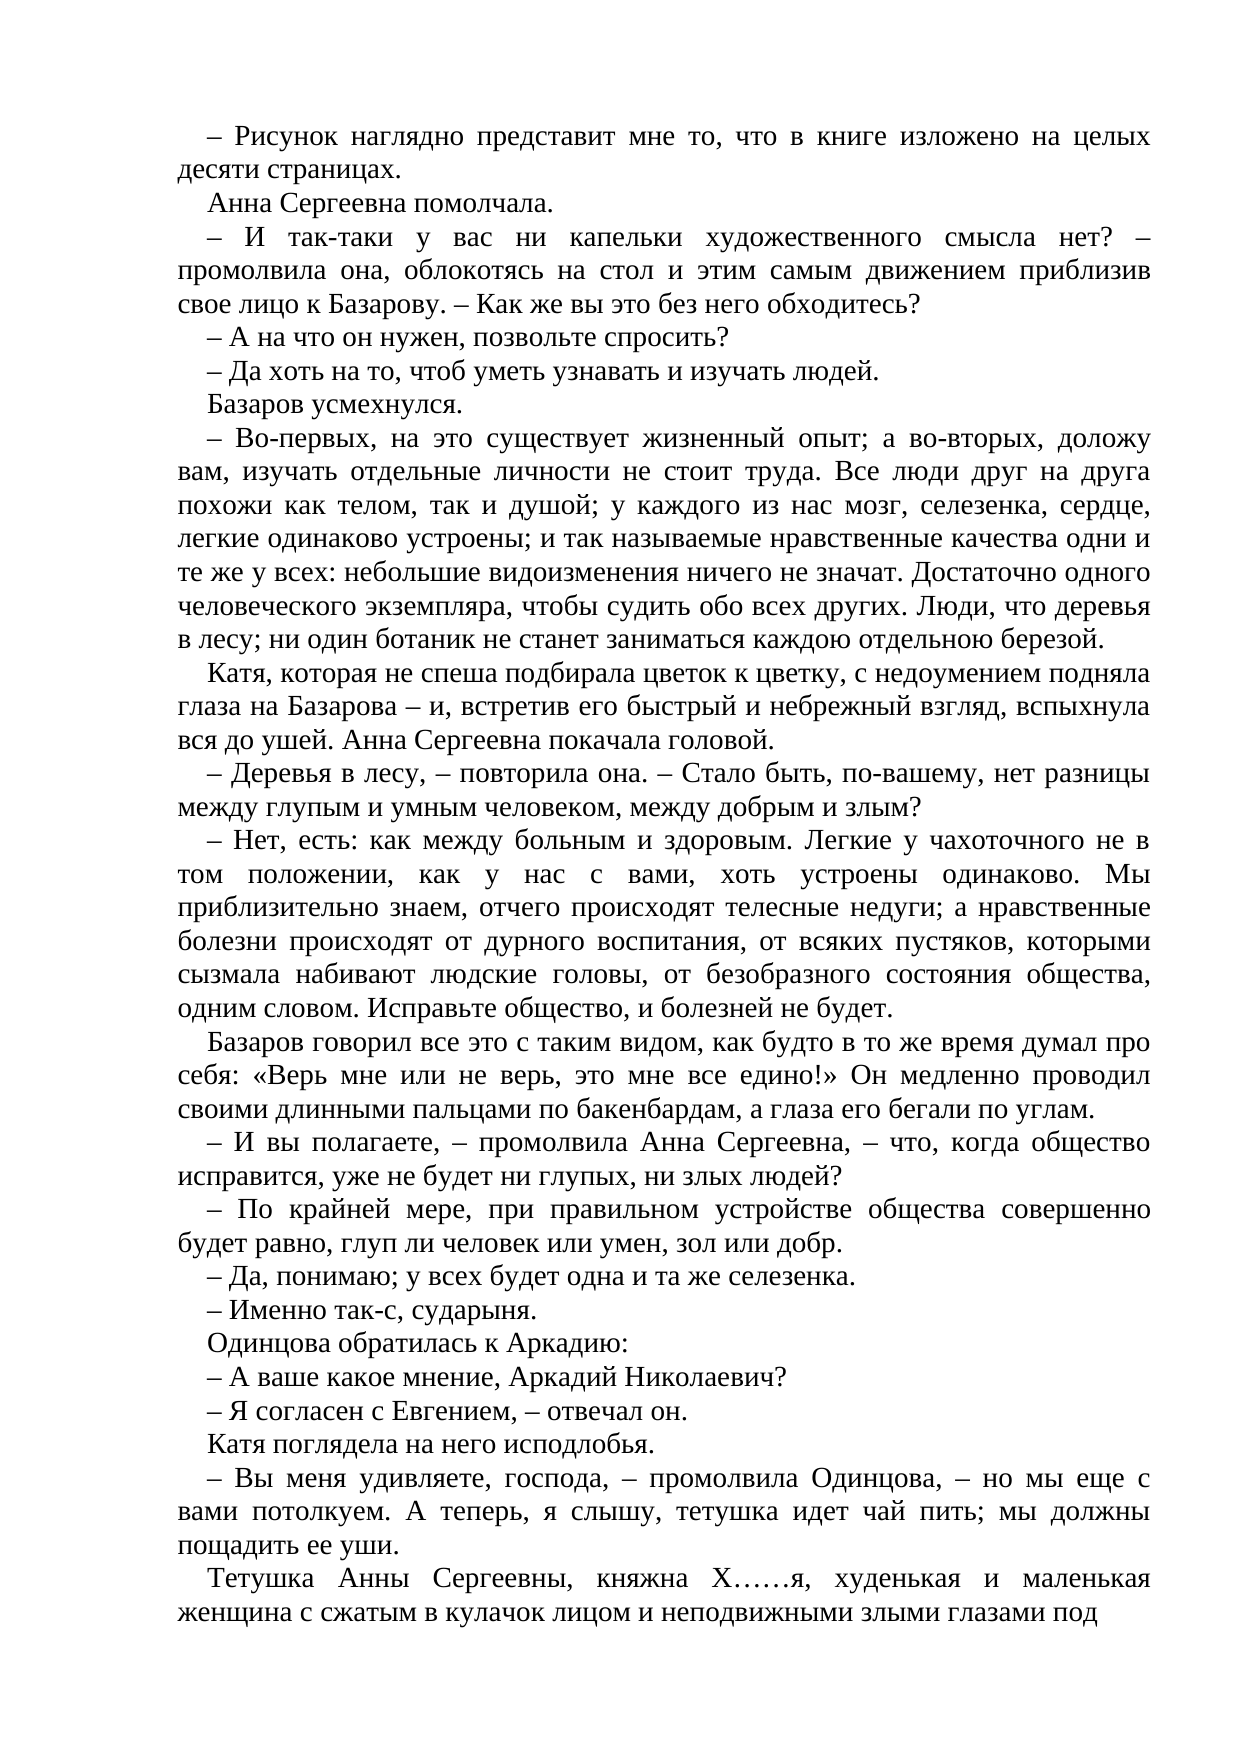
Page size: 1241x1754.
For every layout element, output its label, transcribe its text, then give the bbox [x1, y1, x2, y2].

text – Именно так-с, сударыня. [177, 1292, 1152, 1326]
text – Да, понимаю; у всех будет одна и та же селезенка. [177, 1258, 1152, 1292]
text – А на что он нужен, позвольте спросить? [177, 319, 1152, 353]
text Базаров усмехнулся. [177, 386, 1152, 420]
text Тетушка Анны Сергеевны, княжна Х……я, худенькая и маленькая женщина с сжатым в кулачок лицом и неподвижными злыми глазами под [177, 1560, 1152, 1627]
text – Во-первых, на это существует жизненный опыт; а во-вторых, доложу вам, изучать отдельные личности не стоит труда. Все люди друг на друга похожи как телом, так и душой; у каждого из нас мозг, селезенка, сердце, легкие одинаково устроены; и так называемые нравственные качества одни и те же у всех: небольшие видоизменения ничего не значат. Достаточно одного человеческого экземпляра, чтобы судить обо всех других. Люди, что деревья в лесу; ни один ботаник не станет заниматься каждою отдельною березой. [177, 420, 1152, 655]
text – Рисунок наглядно представит мне то, что в книге изложено на целых десяти страницах. [177, 118, 1152, 185]
text – Я согласен с Евгением, – отвечал он. [177, 1393, 1152, 1426]
text – Нет, есть: как между больным и здоровым. Легкие у чахоточного не в том положении, как у нас с вами, хоть устроены одинаково. Мы приблизительно знаем, отчего происходят телесные недуги; а нравственные болезни происходят от дурного воспитания, от всяких пустяков, которыми сызмала набивают людские головы, от безобразного состояния общества, одним словом. Исправьте общество, и болезней не будет. [177, 822, 1152, 1024]
text – Деревья в лесу, – повторила она. – Стало быть, по-вашему, нет разницы между глупым и умным человеком, между добрым и злым? [177, 755, 1152, 822]
text Катя, которая не спеша подбирала цветок к цветку, с недоумением подняла глаза на Базарова – и, встретив его быстрый и небрежный взгляд, вспыхнула вся до ушей. Анна Сергеевна покачала головой. [177, 655, 1152, 755]
text Катя поглядела на него исподлобья. [177, 1426, 1152, 1460]
text – Вы меня удивляете, господа, – промолвила Одинцова, – но мы еще с вами потолкуем. А теперь, я слышу, тетушка идет чай пить; мы должны пощадить ее уши. [177, 1460, 1152, 1560]
text – А ваше какое мнение, Аркадий Николаевич? [177, 1359, 1152, 1393]
text – Да хоть на то, чтоб уметь узнавать и изучать людей. [177, 353, 1152, 386]
text – И так-таки у вас ни капельки художественного смысла нет? – промолвила она, облокотясь на стол и этим самым движением приблизив свое лицо к Базарову. – Как же вы это без него обходитесь? [177, 219, 1152, 319]
text Одинцова обратилась к Аркадию: [177, 1326, 1152, 1359]
text – И вы полагаете, – промолвила Анна Сергеевна, – что, когда общество исправится, уже не будет ни глупых, ни злых людей? [177, 1124, 1152, 1191]
text Базаров говорил все это с таким видом, как будто в то же время думал про себя: «Верь мне или не верь, это мне все едино!» Он медленно проводил своими длинными пальцами по бакенбардам, а глаза его бегали по углам. [177, 1024, 1152, 1124]
text Анна Сергеевна помолчала. [177, 185, 1152, 219]
text – По крайней мере, при правильном устройстве общества совершенно будет равно, глуп ли человек или умен, зол или добр. [177, 1191, 1152, 1258]
